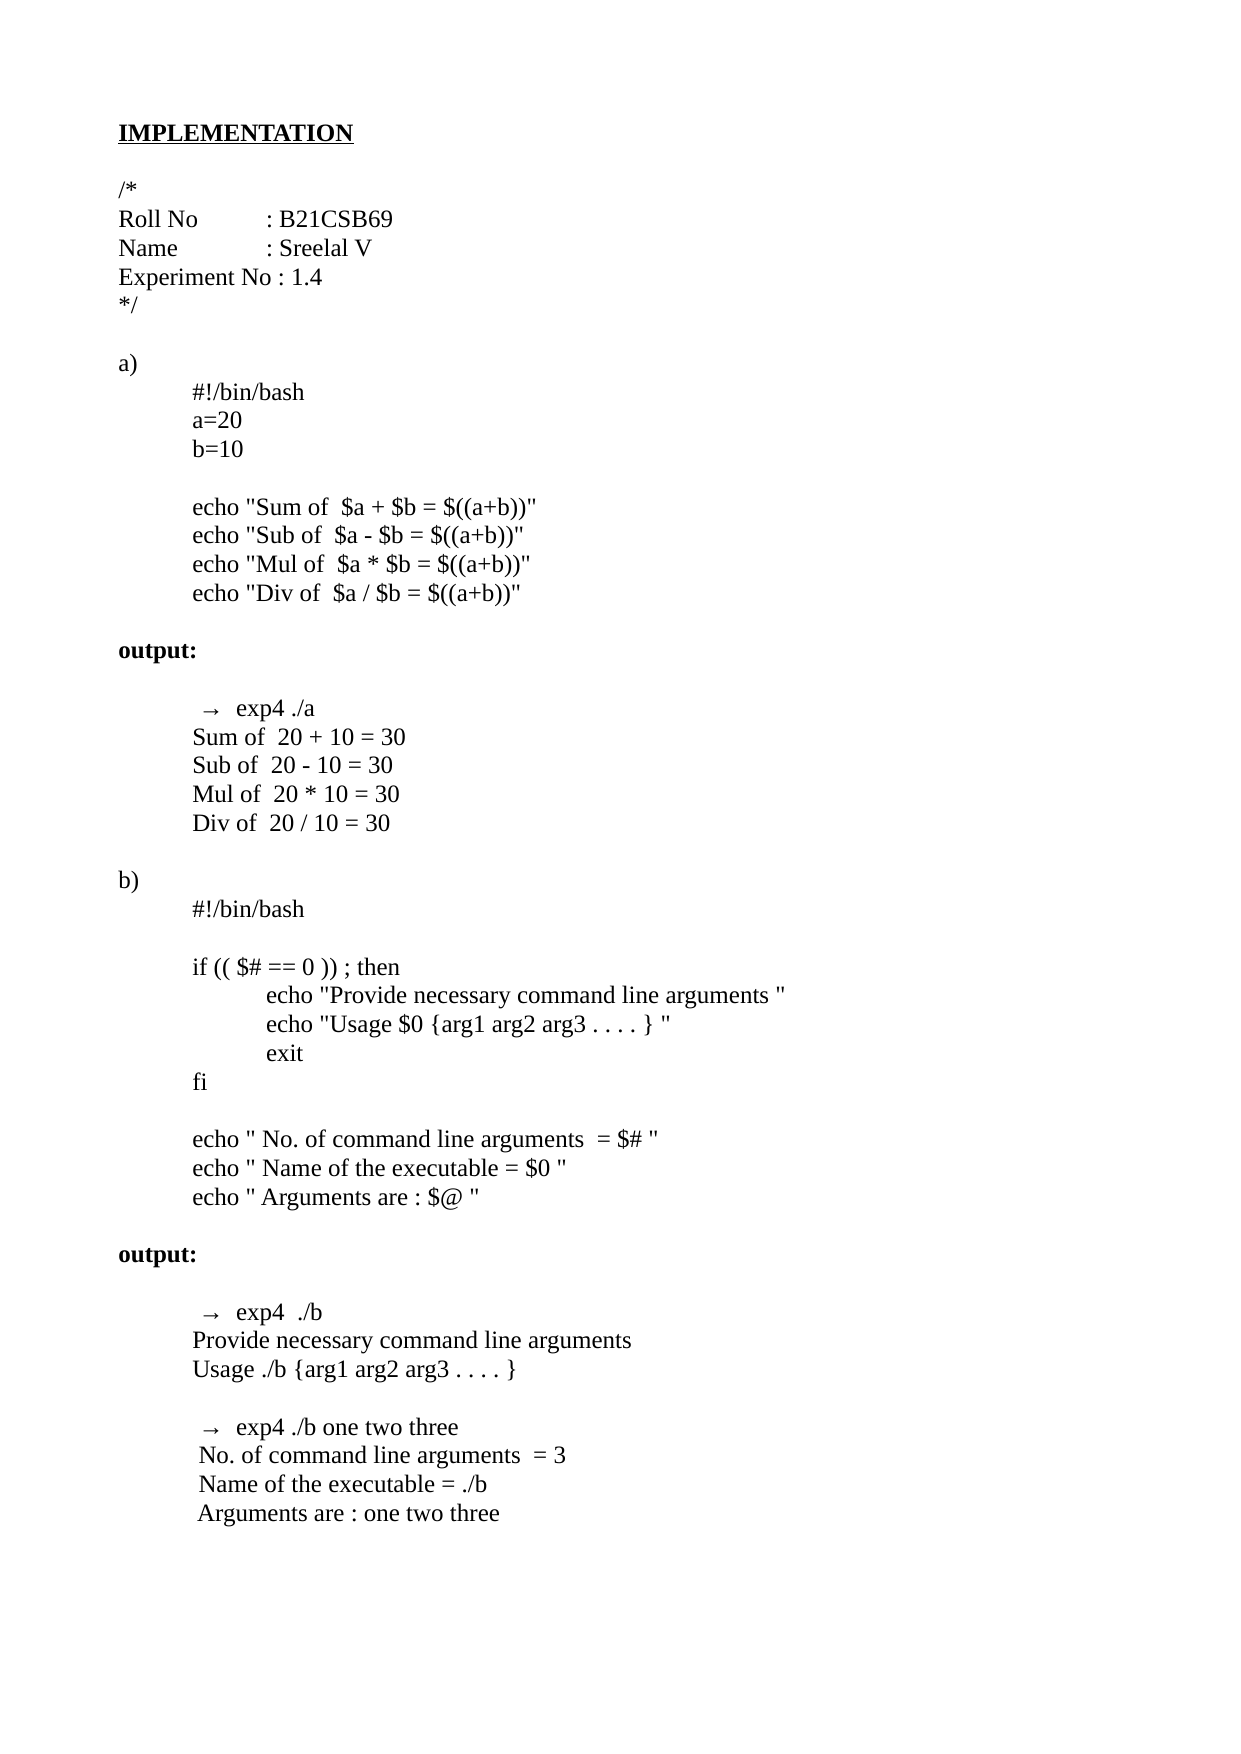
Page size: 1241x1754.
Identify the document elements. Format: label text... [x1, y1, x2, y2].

text Name of the executable = ./b [118, 1469, 1122, 1498]
text if (( $# == 0 )) ; then [118, 952, 1122, 981]
text echo " Arguments are : $@ " [118, 1182, 1122, 1211]
text Experiment No : 1.4 [118, 262, 1122, 291]
text echo "Provide necessary command line arguments " [118, 981, 1122, 1009]
text Roll No : B21CSB69 [118, 204, 1122, 233]
text Usage ./b {arg1 arg2 arg3 . . . . } [118, 1354, 1122, 1383]
text No. of command line arguments = 3 [118, 1441, 1122, 1469]
text Provide necessary command line arguments [118, 1326, 1122, 1354]
text exit [118, 1038, 1122, 1067]
text echo "Sub of $a - $b = $((a+b))" [118, 521, 1122, 549]
text b=10 [118, 434, 1122, 463]
text Sub of 20 - 10 = 30 [118, 751, 1122, 779]
text output: [118, 636, 1122, 664]
text Mul of 20 * 10 = 30 [118, 779, 1122, 808]
text → exp4 ./b [118, 1297, 1122, 1326]
text #!/bin/bash [118, 377, 1122, 406]
text */ [118, 291, 1122, 319]
text b) [118, 866, 1122, 894]
text echo "Mul of $a * $b = $((a+b))" [118, 549, 1122, 578]
text Arguments are : one two three [118, 1498, 1122, 1527]
text Name : Sreelal V [118, 233, 1122, 262]
text IMPLEMENTATION [118, 118, 1122, 147]
text a) [118, 348, 1122, 377]
text → exp4 ./b one two three [118, 1412, 1122, 1441]
text echo "Sum of $a + $b = $((a+b))" [118, 492, 1122, 521]
text a=20 [118, 406, 1122, 434]
text echo "Div of $a / $b = $((a+b))" [118, 578, 1122, 607]
text echo "Usage $0 {arg1 arg2 arg3 . . . . } " [118, 1009, 1122, 1038]
text Div of 20 / 10 = 30 [118, 808, 1122, 837]
text echo " Name of the executable = $0 " [118, 1153, 1122, 1182]
text → exp4 ./a [118, 693, 1122, 722]
text Sum of 20 + 10 = 30 [118, 722, 1122, 751]
text /* [118, 176, 1122, 204]
text echo " No. of command line arguments = $# " [118, 1124, 1122, 1153]
text output: [118, 1239, 1122, 1268]
text fi [118, 1067, 1122, 1096]
text #!/bin/bash [118, 894, 1122, 923]
